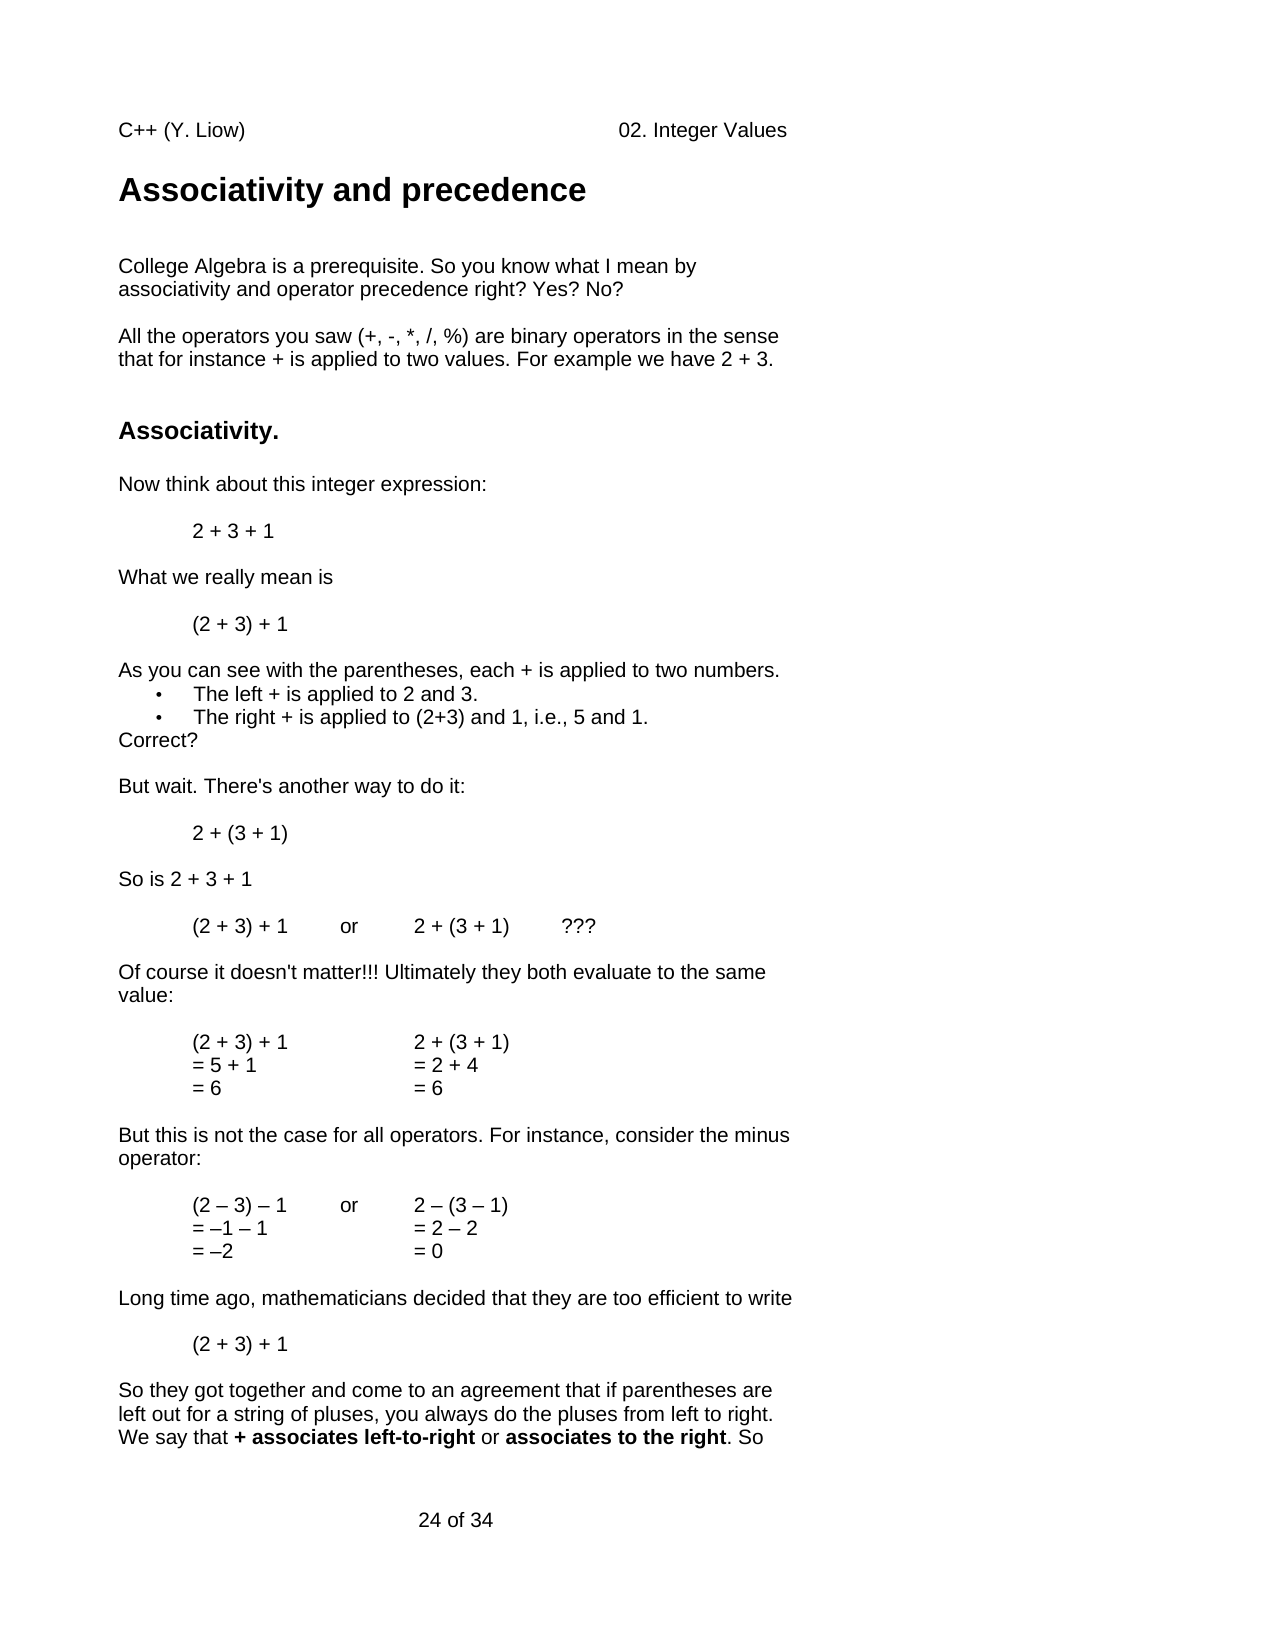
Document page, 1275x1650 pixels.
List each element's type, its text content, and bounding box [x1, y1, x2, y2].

text Of course it doesn't matter!!! Ultimately they both evaluate to the same value: [118, 961, 793, 1007]
text 2 + 3 + 1 [118, 519, 793, 543]
text So they got together and come to an agreement that if parentheses are left out for a string of pluses, you always do the pluses from left to right. We say that + associates left-to-right or associates to the right. So [118, 1379, 793, 1449]
text = 5 + 1 = 2 + 4 [118, 1054, 793, 1077]
text But this is not the case for all operators. For instance, consider the minus operator: [118, 1123, 793, 1170]
text College Algebra is a prerequisite. So you know what I mean by associativity and operator precedence right? Yes? No? [118, 254, 793, 301]
list The right + is applied to (2+3) and 1, i.e., 5 and 1. [156, 705, 793, 728]
text Associativity. [118, 417, 793, 445]
text Now think about this integer expression: [118, 473, 793, 496]
text = 6 = 6 [118, 1077, 793, 1100]
text But wait. There's another way to do it: [118, 775, 793, 798]
text Correct? [118, 728, 793, 752]
text So is 2 + 3 + 1 [118, 868, 793, 891]
text All the operators you saw (+, -, *, /, %) are binary operators in the sense that for instance + is applied to two values. For example we have 2 + 3. [118, 324, 793, 371]
text = –2 = 0 [118, 1239, 793, 1263]
text (2 + 3) + 1 2 + (3 + 1) [118, 1031, 793, 1054]
text What we really mean is [118, 566, 793, 589]
text (2 – 3) – 1 or 2 – (3 – 1) [118, 1193, 793, 1216]
text 2 + (3 + 1) [118, 821, 793, 845]
text (2 + 3) + 1 [118, 612, 793, 636]
text Associativity and precedence [118, 171, 793, 208]
text (2 + 3) + 1 [118, 1332, 793, 1356]
text = –1 – 1 = 2 – 2 [118, 1216, 793, 1239]
text (2 + 3) + 1 or 2 + (3 + 1) ??? [118, 914, 793, 938]
list The left + is applied to 2 and 3. [156, 682, 793, 705]
text As you can see with the parentheses, each + is applied to two numbers. [118, 659, 793, 682]
text Long time ago, mathematicians decided that they are too efficient to write [118, 1286, 793, 1309]
